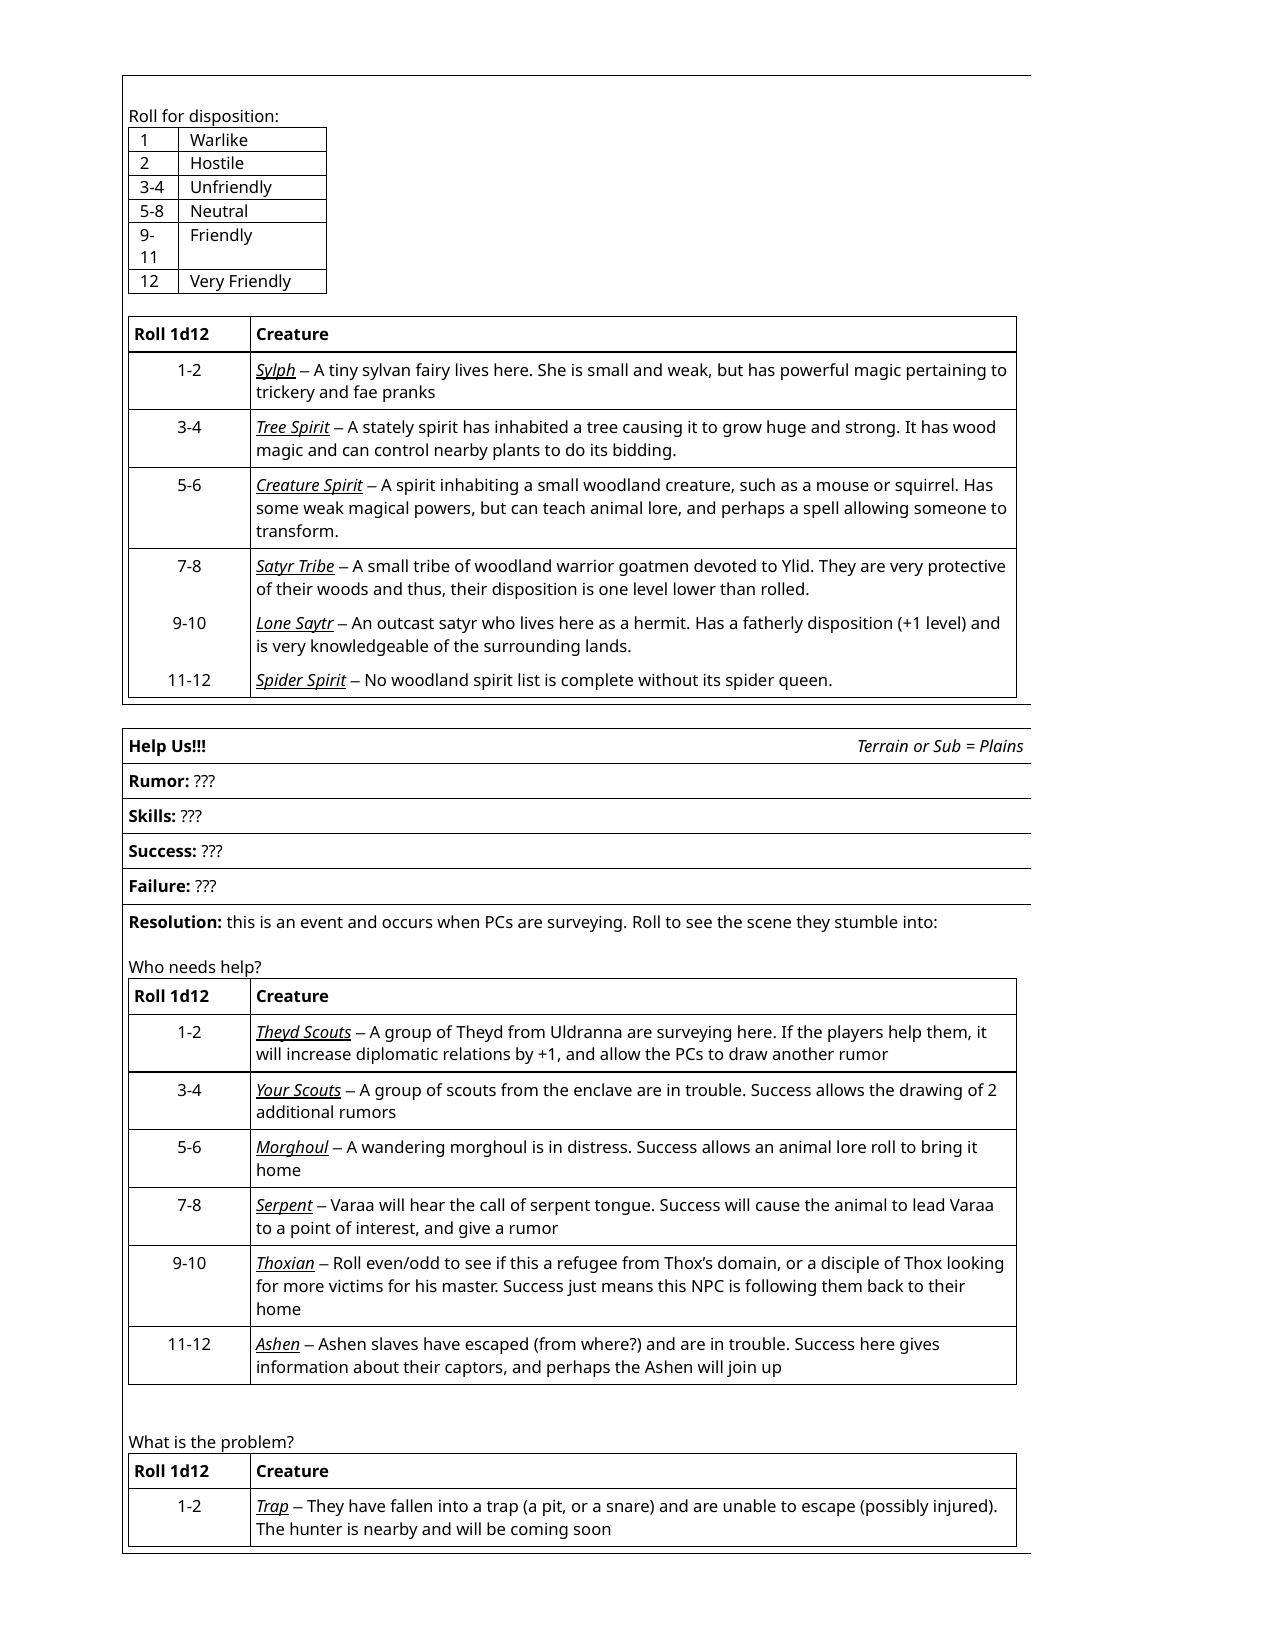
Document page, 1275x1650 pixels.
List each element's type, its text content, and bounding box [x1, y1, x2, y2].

table_header Roll 1d12 [129, 979, 250, 1013]
table_header Roll 1d12 [129, 1454, 250, 1488]
table_cell Hostile [179, 152, 326, 175]
table_cell Morghoul – A wandering morghoul is in distress. Success allows an animal lore roll to bring it home [251, 1130, 1016, 1187]
table_header Terrain or Sub = Plains [594, 729, 1031, 763]
table_cell Thoxian – Roll even/odd to see if this a refugee from Thox’s domain, or a disciple of Thox looking for more victims for his master. Success just means this NPC is following them back to their home [251, 1246, 1016, 1326]
table_cell 9-10 [129, 606, 250, 663]
table_cell Creature Spirit – A spirit inhabiting a small woodland creature, such as a mouse or squirrel. Has some weak magical powers, but can teach animal lore, and perhaps a spell allowing someone to transform. [251, 468, 1016, 548]
table_cell 5-8 [129, 200, 178, 222]
table_cell Failure: ??? [123, 869, 1031, 903]
table_cell Sylph – A tiny sylvan fairy lives here. She is small and weak, but has powerful magic pertaining to trickery and fae pranks [251, 353, 1016, 409]
table_cell 3-4 [129, 410, 250, 467]
table_header Creature [251, 1454, 1016, 1488]
table_cell Resolution: this is an event and occurs when PCs are surveying. Roll to see the scene they stumble into: Who needs help? What is the problem? [123, 905, 1031, 1553]
table_cell 1-2 [129, 1489, 250, 1546]
table_header Help Us!!! [123, 729, 594, 763]
table_cell Lone Saytr – An outcast satyr who lives here as a hermit. Has a fatherly disposition (+1 level) and is very knowledgeable of the surrounding lands. [251, 606, 1016, 663]
table_cell 1-2 [129, 1015, 250, 1071]
table_cell Satyr Tribe – A small tribe of woodland warrior goatmen devoted to Ylid. They are very protective of their woods and thus, their disposition is one level lower than rolled. [251, 549, 1016, 606]
table_cell 9-10 [129, 1246, 250, 1326]
table_cell 11-12 [129, 1327, 250, 1384]
table_cell Theyd Scouts – A group of Theyd from Uldranna are surveying here. If the players help them, it will increase diplomatic relations by +1, and allow the PCs to draw another rumor [251, 1015, 1016, 1071]
table_cell Serpent – Varaa will hear the call of serpent tongue. Success will cause the animal to lead Varaa to a point of interest, and give a rumor [251, 1188, 1016, 1245]
table_cell 1-2 [129, 353, 250, 409]
table_cell Roll for disposition: [123, 76, 1031, 704]
table_cell 7-8 [129, 1188, 250, 1245]
table_cell 5-6 [129, 1130, 250, 1187]
table_cell 9-11 [129, 223, 178, 269]
table_cell 5-6 [129, 468, 250, 548]
table_header Creature [251, 979, 1016, 1013]
table_cell Skills: ??? [123, 799, 1031, 833]
table_cell Spider Spirit – No woodland spirit list is complete without its spider queen. [251, 663, 1016, 697]
table_cell 7-8 [129, 549, 250, 606]
table_cell Ashen – Ashen slaves have escaped (from where?) and are in trouble. Success here gives information about their captors, and perhaps the Ashen will join up [251, 1327, 1016, 1384]
table_cell 12 [129, 270, 178, 292]
table_cell Neutral [179, 200, 326, 222]
table_cell 3-4 [129, 1073, 250, 1129]
table_cell Your Scouts – A group of scouts from the enclave are in trouble. Success allows the drawing of 2 additional rumors [251, 1073, 1016, 1129]
table_header 1 [129, 128, 178, 151]
table_cell Tree Spirit – A stately spirit has inhabited a tree causing it to grow huge and strong. It has wood magic and can control nearby plants to do its bidding. [251, 410, 1016, 467]
table_cell Friendly [179, 223, 326, 269]
table_cell Rumor: ??? [123, 764, 1031, 798]
table_cell Success: ??? [123, 834, 1031, 868]
table_cell Very Friendly [179, 270, 326, 292]
table_cell 3-4 [129, 176, 178, 198]
table_cell Trap – They have fallen into a trap (a pit, or a snare) and are unable to escape (possibly injured). The hunter is nearby and will be coming soon [251, 1489, 1016, 1546]
table_cell 2 [129, 152, 178, 175]
table_cell Unfriendly [179, 176, 326, 198]
table_cell 11-12 [129, 663, 250, 697]
table_header Warlike [179, 128, 326, 151]
table_header Roll 1d12 [129, 317, 250, 351]
table_header Creature [251, 317, 1016, 351]
